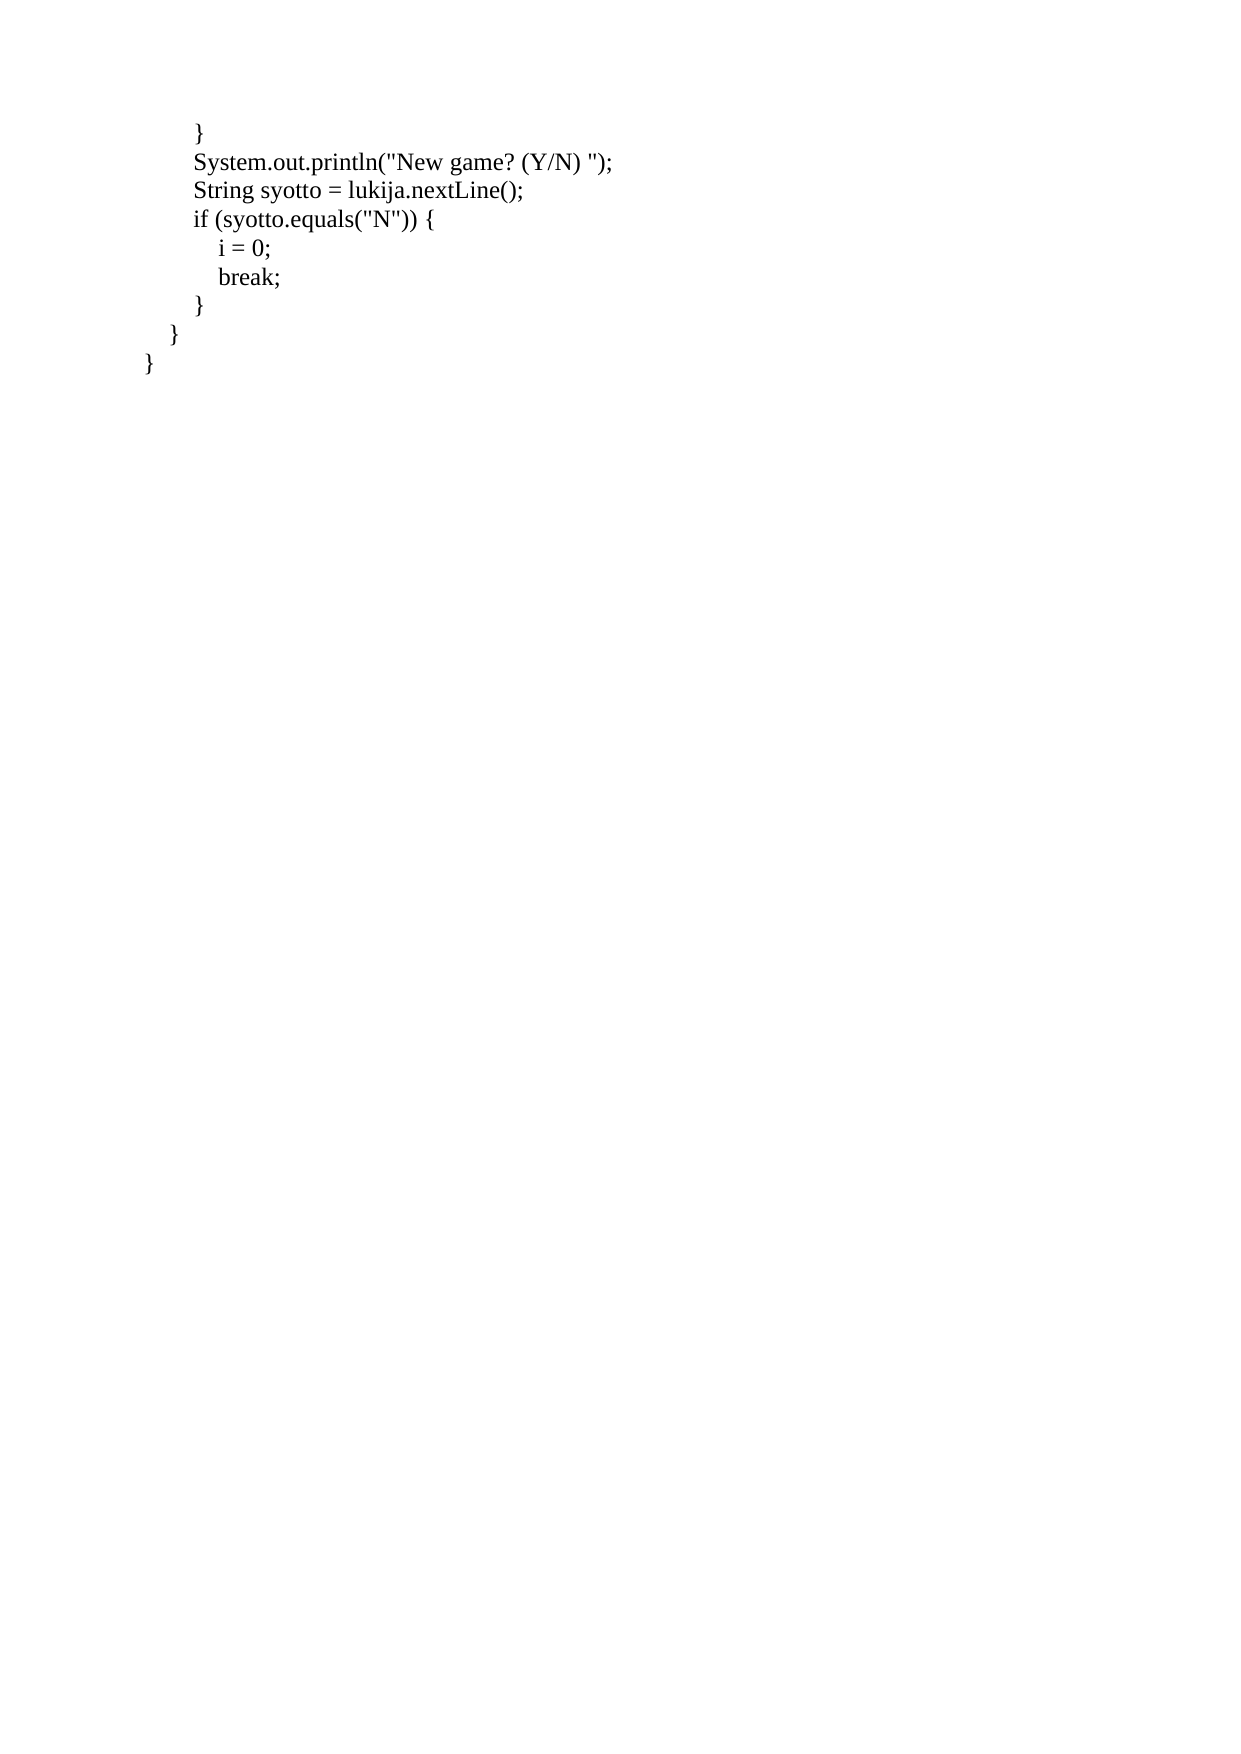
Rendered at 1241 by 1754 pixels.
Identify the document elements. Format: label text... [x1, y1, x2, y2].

text break; [118, 262, 1122, 291]
text } [118, 118, 1122, 147]
text if (syotto.equals("N")) { [118, 204, 1122, 233]
text i = 0; [118, 233, 1122, 262]
text System.out.println("New game? (Y/N) "); [118, 147, 1122, 176]
text } [118, 348, 1122, 377]
text } [118, 319, 1122, 348]
text } [118, 291, 1122, 319]
text String syotto = lukija.nextLine(); [118, 176, 1122, 204]
